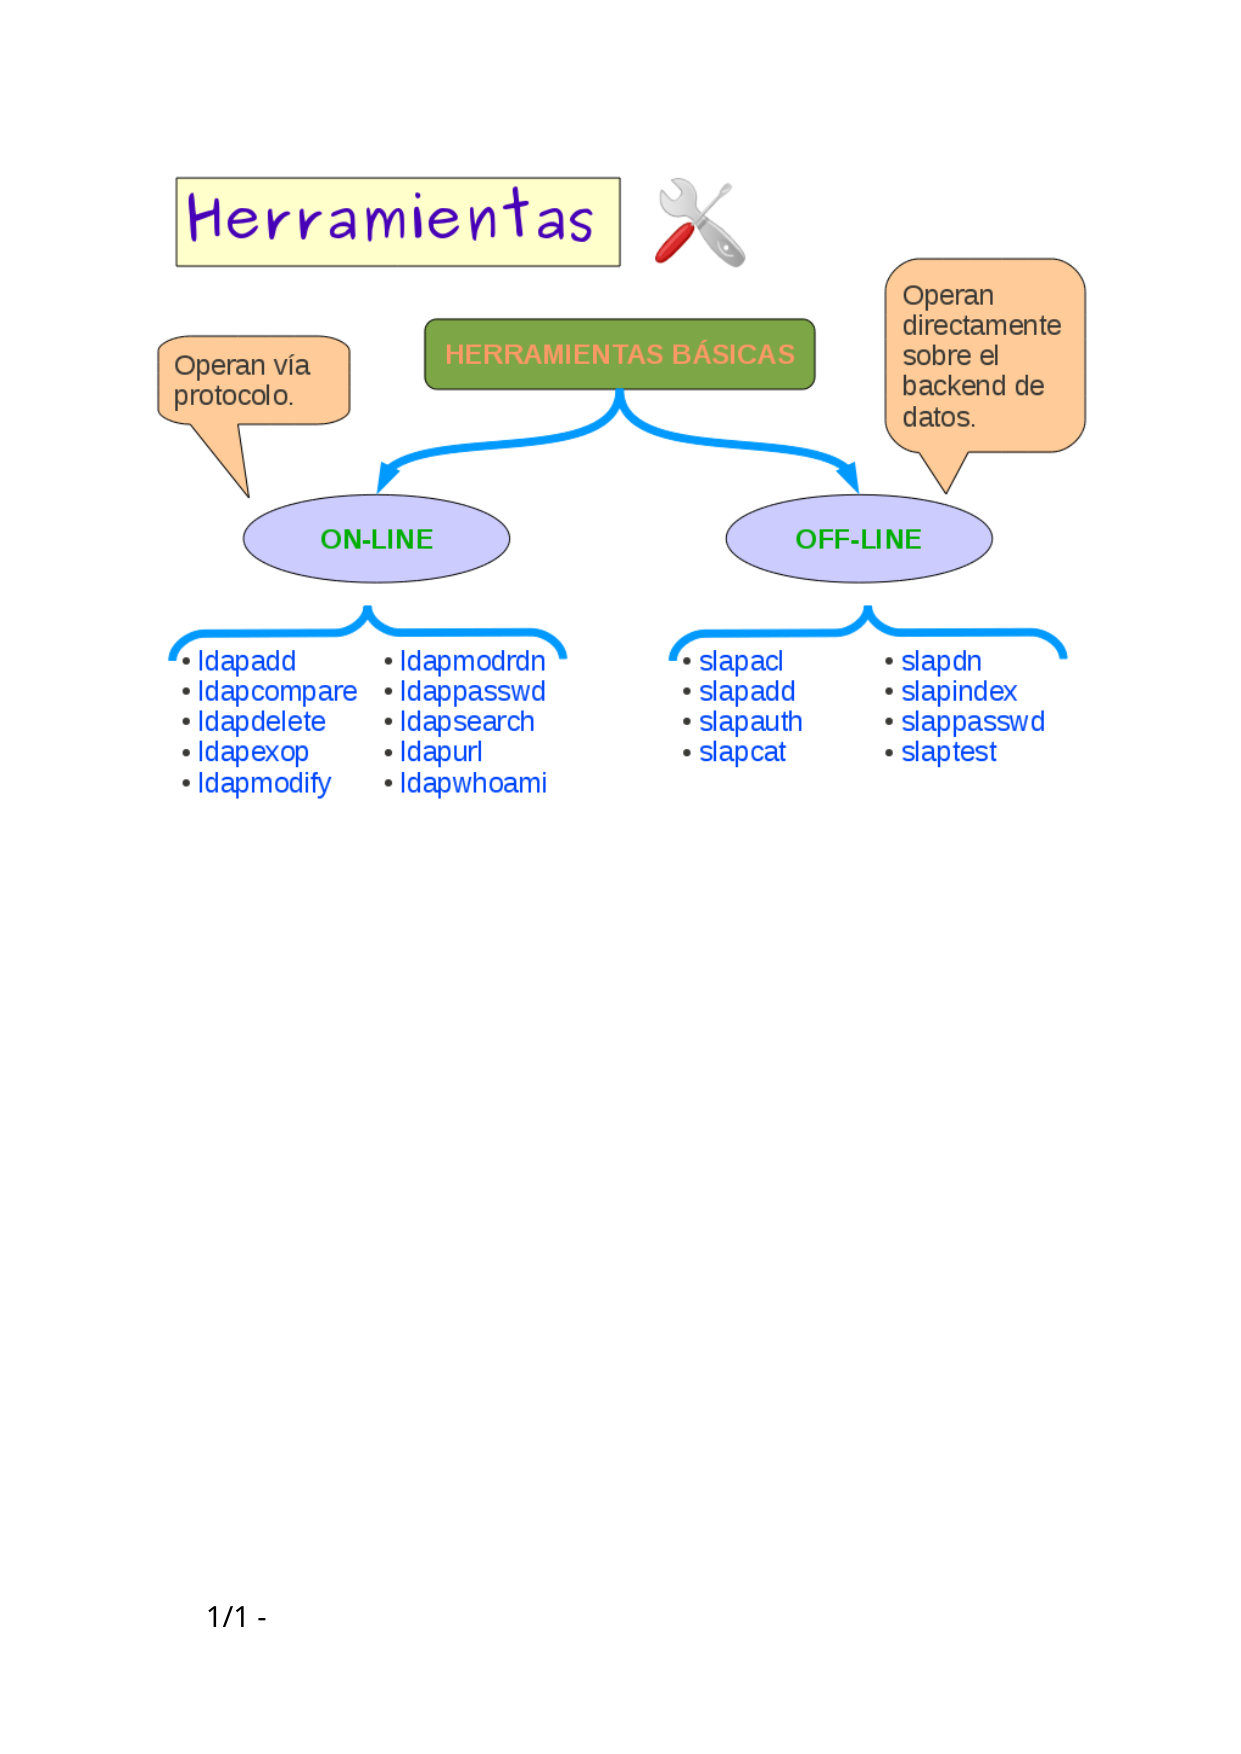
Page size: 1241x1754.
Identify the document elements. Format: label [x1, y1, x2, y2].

picture [123, 143, 1117, 882]
